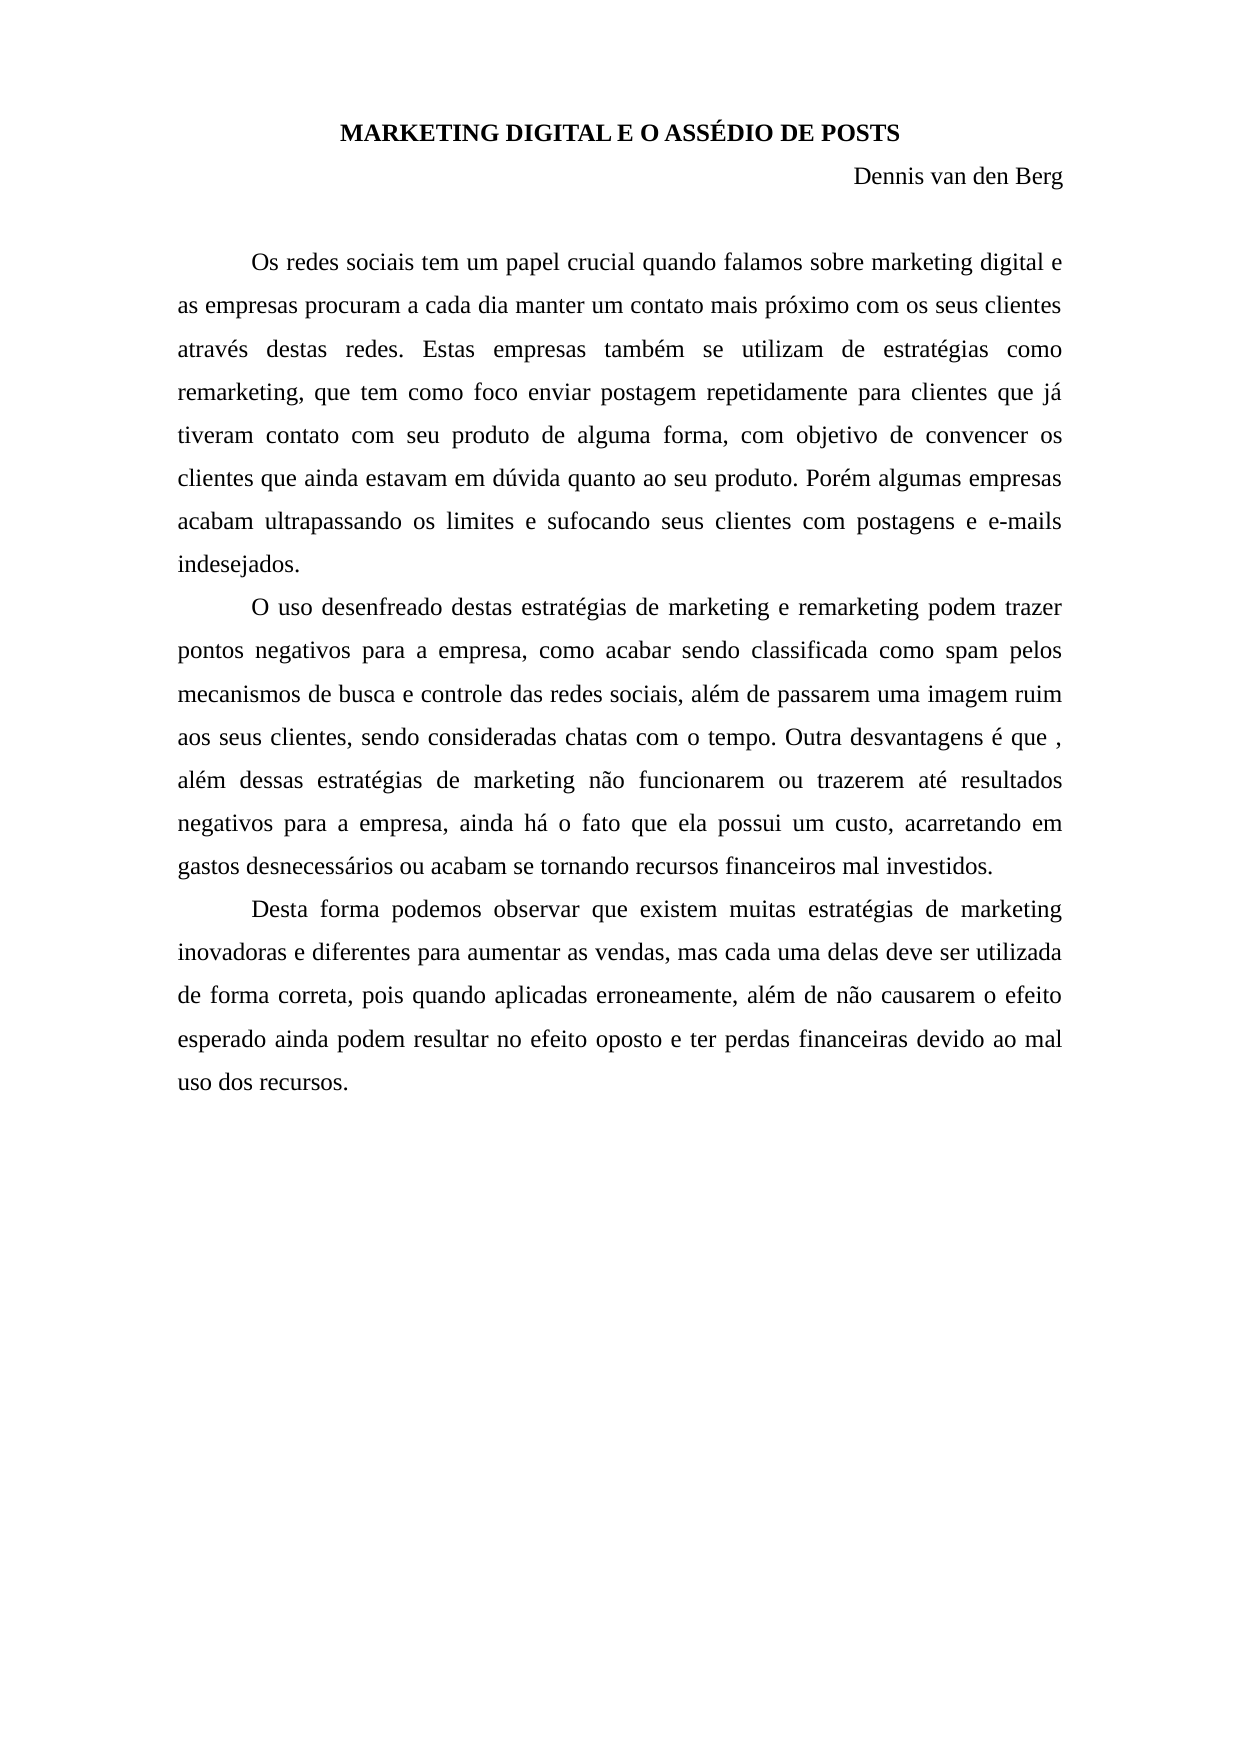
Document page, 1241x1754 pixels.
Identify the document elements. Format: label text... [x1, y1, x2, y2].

text Desta forma podemos observar que existem muitas estratégias de marketing inovadoras e diferentes para aumentar as vendas, mas cada uma delas deve ser utilizada de forma correta, pois quando aplicadas erroneamente, além de não causarem o efeito esperado ainda podem resultar no efeito oposto e ter perdas financeiras devido ao mal uso dos recursos. [177, 894, 1063, 1096]
text Dennis van den Berg [177, 161, 1063, 190]
text MARKETING DIGITAL E O ASSÉDIO DE POSTS [177, 118, 1063, 147]
text O uso desenfreado destas estratégias de marketing e remarketing podem trazer pontos negativos para a empresa, como acabar sendo classificada como spam pelos mecanismos de busca e controle das redes sociais, além de passarem uma imagem ruim aos seus clientes, sendo consideradas chatas com o tempo. Outra desvantagens é que , além dessas estratégias de marketing não funcionarem ou trazerem até resultados negativos para a empresa, ainda há o fato que ela possui um custo, acarretando em gastos desnecessários ou acabam se tornando recursos financeiros mal investidos. [177, 592, 1063, 880]
text Os redes sociais tem um papel crucial quando falamos sobre marketing digital e as empresas procuram a cada dia manter um contato mais próximo com os seus clientes através destas redes. Estas empresas também se utilizam de estratégias como remarketing, que tem como foco enviar postagem repetidamente para clientes que já tiveram contato com seu produto de alguma forma, com objetivo de convencer os clientes que ainda estavam em dúvida quanto ao seu produto. Porém algumas empresas acabam ultrapassando os limites e sufocando seus clientes com postagens e e-mails indesejados. [177, 247, 1063, 578]
